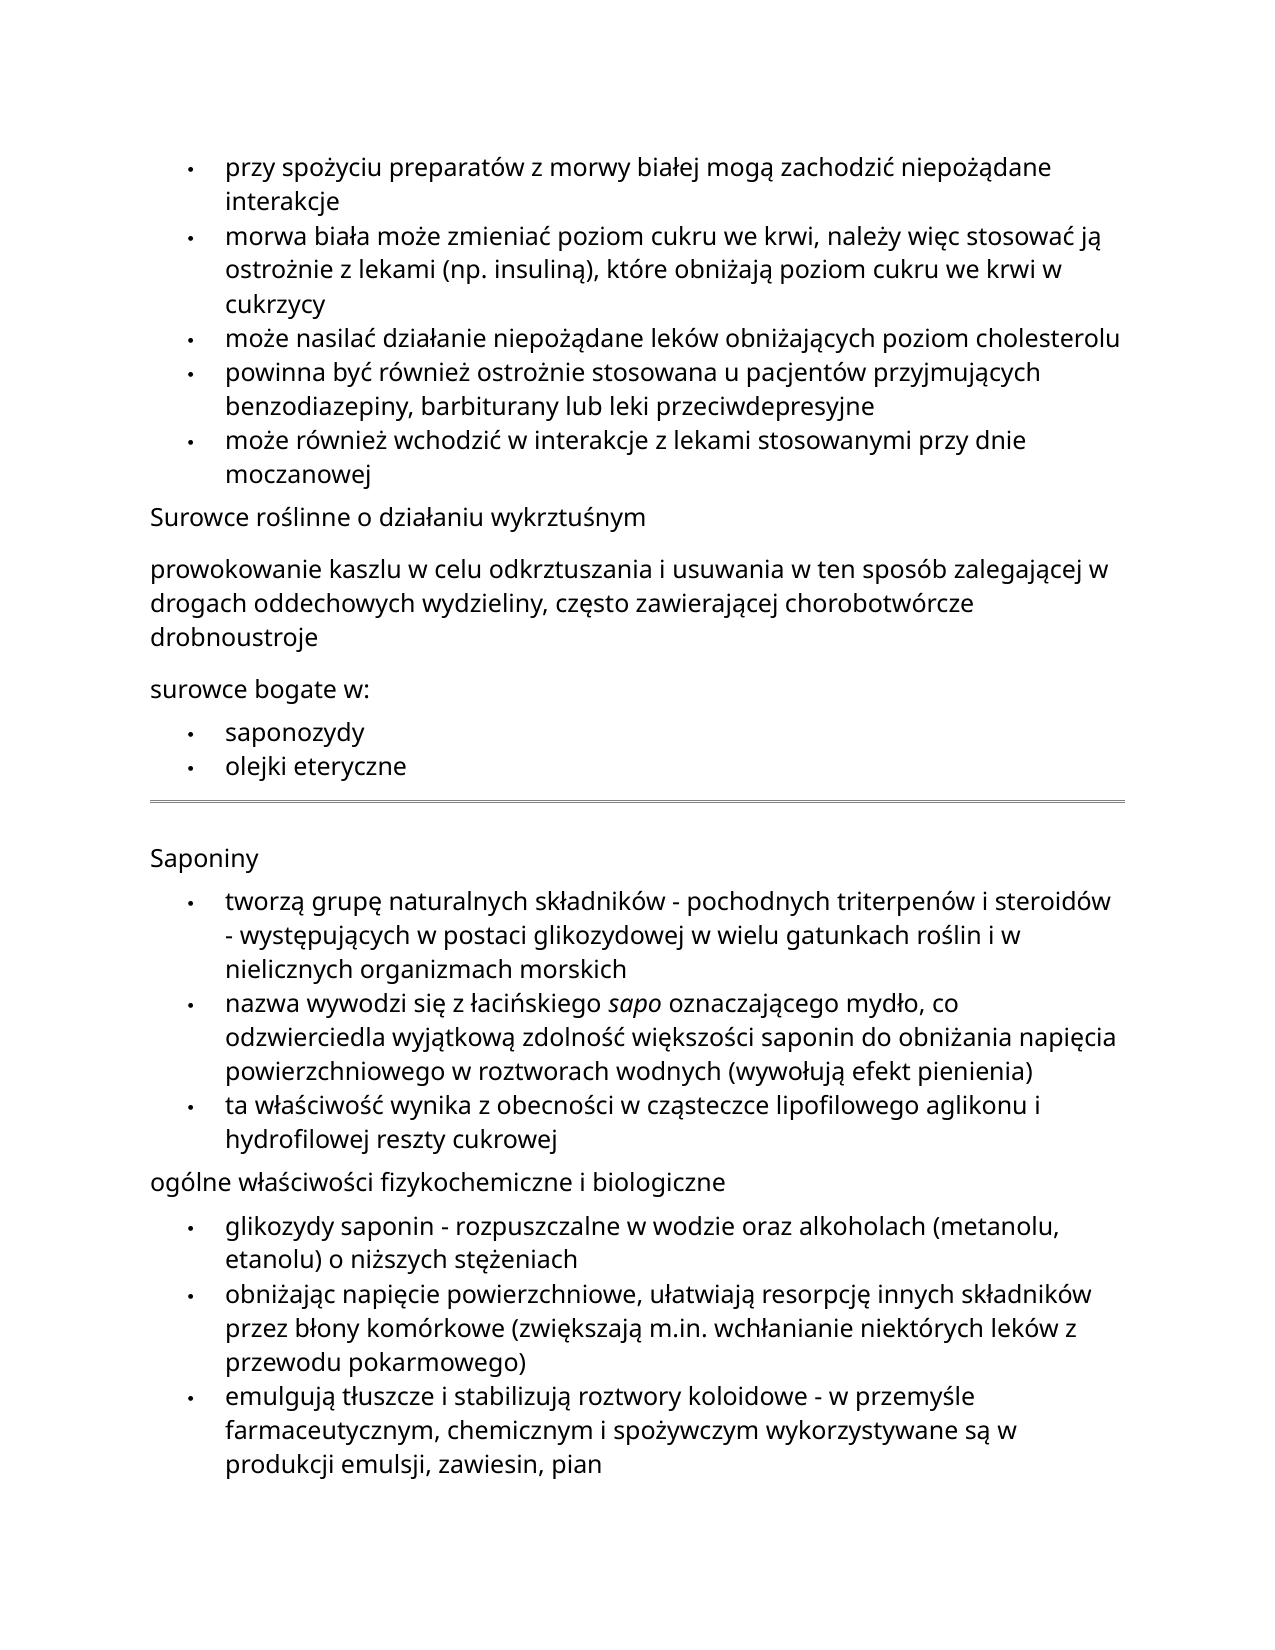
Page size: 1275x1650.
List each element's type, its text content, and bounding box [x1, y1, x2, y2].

text ogólne właściwości fizykochemiczne i biologiczne [150, 1165, 1125, 1199]
list saponozydy [187, 715, 1125, 749]
text Surowce roślinne o działaniu wykrztuśnym [150, 499, 1125, 534]
list glikozydy saponin - rozpuszczalne w wodzie oraz alkoholach (metanolu, etanolu) o niższych stężeniach [187, 1208, 1125, 1276]
list tworzą grupę naturalnych składników - pochodnych triterpenów i steroidów - występujących w postaci glikozydowej w wielu gatunkach roślin i w nielicznych organizmach morskich [187, 884, 1125, 986]
text Saponiny [150, 841, 1125, 875]
text surowce bogate w: [150, 672, 1125, 706]
list ta właściwość wynika z obecności w cząsteczce lipofilowego aglikonu i hydrofilowej reszty cukrowej [187, 1088, 1125, 1156]
list emulgują tłuszcze i stabilizują roztwory koloidowe - w przemyśle farmaceutycznym, chemicznym i spożywczym wykorzystywane są w produkcji emulsji, zawiesin, pian [187, 1378, 1125, 1481]
text prowokowanie kaszlu w celu odkrztuszania i usuwania w ten sposób zalegającej w drogach oddechowych wydzieliny, często zawierającej chorobotwórcze drobnoustroje [150, 552, 1125, 654]
list może nasilać działanie niepożądane leków obniżających poziom cholesterolu [187, 320, 1125, 354]
list powinna być również ostrożnie stosowana u pacjentów przyjmujących benzodiazepiny, barbiturany lub leki przeciwdepresyjne [187, 354, 1125, 422]
list morwa biała może zmieniać poziom cukru we krwi, należy więc stosować ją ostrożnie z lekami (np. insuliną), które obniżają poziom cukru we krwi w cukrzycy [187, 218, 1125, 320]
list obniżając napięcie powierzchniowe, ułatwiają resorpcję innych składników przez błony komórkowe (zwiększają m.in. wchłanianie niektórych leków z przewodu pokarmowego) [187, 1276, 1125, 1378]
list olejki eteryczne [187, 749, 1125, 783]
list przy spożyciu preparatów z morwy białej mogą zachodzić niepożądane interakcje [187, 150, 1125, 218]
list może również wchodzić w interakcje z lekami stosowanymi przy dnie moczanowej [187, 422, 1125, 491]
list nazwa wywodzi się z łacińskiego sapo oznaczającego mydło, co odzwierciedla wyjątkową zdolność większości saponin do obniżania napięcia powierzchniowego w roztworach wodnych (wywołują efekt pienienia) [187, 986, 1125, 1088]
